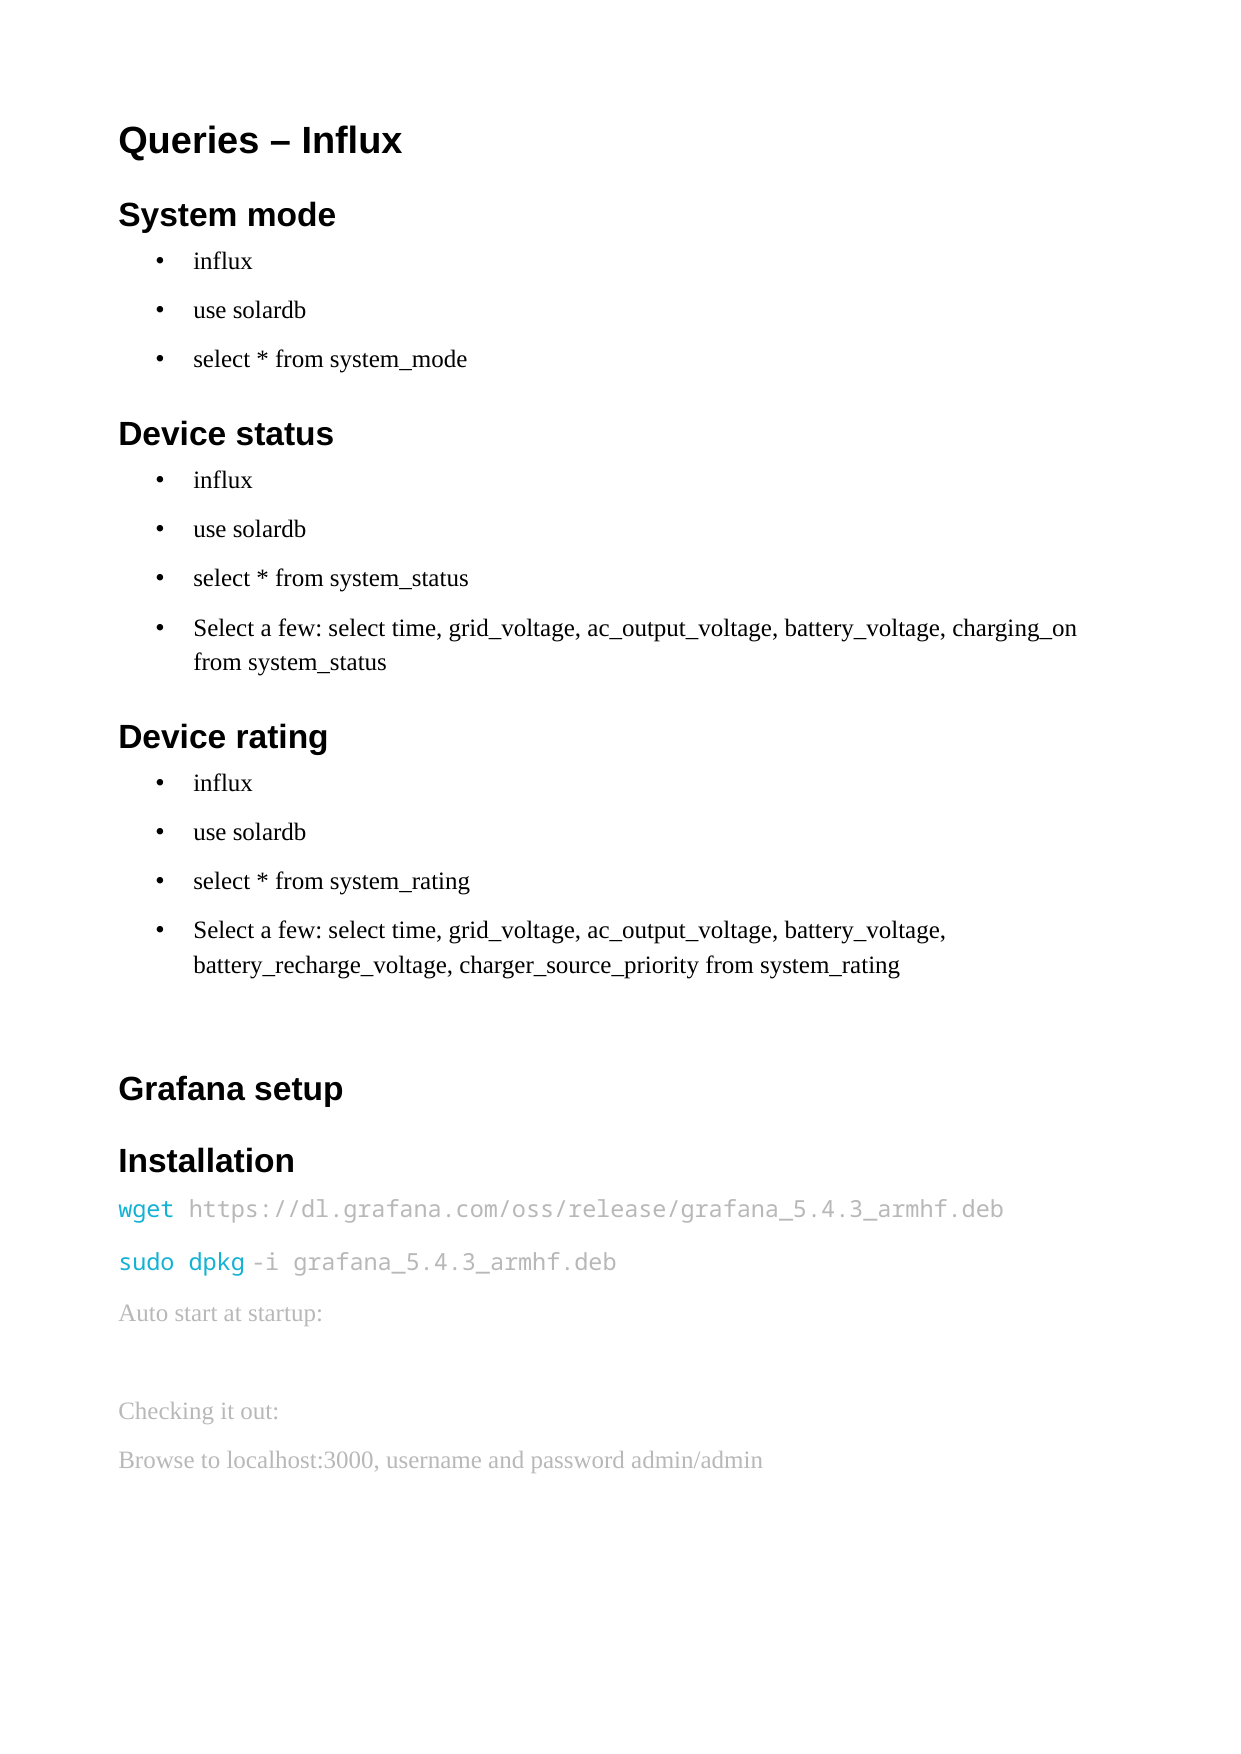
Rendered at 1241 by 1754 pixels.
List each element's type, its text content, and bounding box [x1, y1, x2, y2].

subtitle Device status [118, 414, 1122, 453]
subtitle System mode [118, 195, 1122, 234]
list influx [156, 768, 1122, 797]
list select * from system_rating [156, 866, 1122, 895]
subtitle Grafana setup [118, 1069, 1122, 1107]
list use solardb [156, 514, 1122, 543]
subtitle Queries – Influx [118, 118, 1122, 162]
list select * from system_mode [156, 344, 1122, 373]
text wget https://dl.grafana.com/oss/release/grafana_5.4.3_armhf.deb [118, 1192, 1122, 1224]
subtitle Installation [118, 1141, 1122, 1179]
list influx [156, 246, 1122, 275]
text Checking it out: [118, 1396, 1122, 1424]
text Browse to localhost:3000, username and password admin/admin [118, 1445, 1122, 1474]
text sudo dpkg -i grafana_5.4.3_armhf.deb [118, 1245, 1122, 1277]
list select * from system_status [156, 563, 1122, 592]
list use solardb [156, 295, 1122, 324]
list Select a few: select time, grid_voltage, ac_output_voltage, battery_voltage, battery_recharge_voltage, charger_source_priority from system_rating [156, 915, 1122, 978]
list influx [156, 465, 1122, 494]
list use solardb [156, 817, 1122, 846]
text Auto start at startup: [118, 1298, 1122, 1326]
list Select a few: select time, grid_voltage, ac_output_voltage, battery_voltage, charging_on from system_status [156, 613, 1122, 676]
subtitle Device rating [118, 717, 1122, 756]
